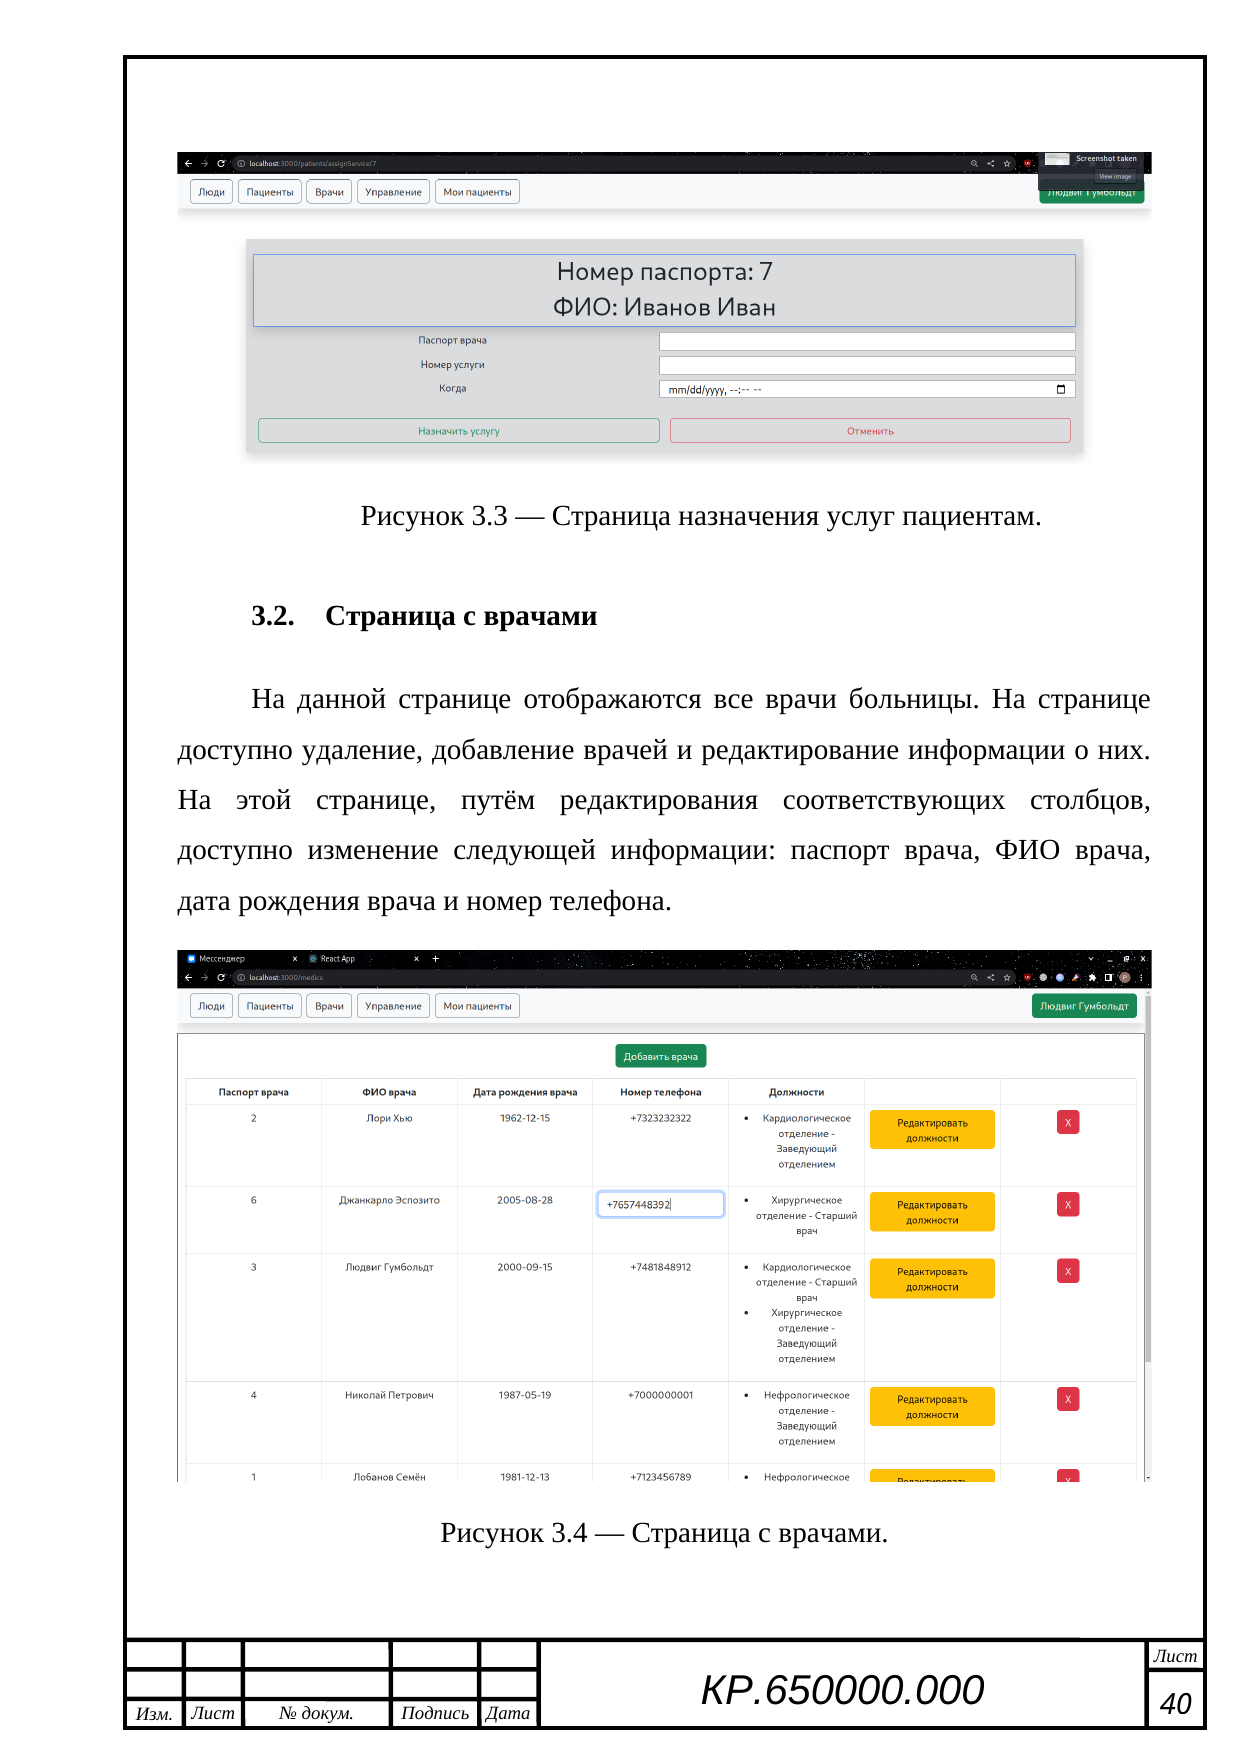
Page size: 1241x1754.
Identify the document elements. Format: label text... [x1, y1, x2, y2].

picture [177, 950, 1152, 1482]
text [177, 933, 1152, 950]
text Рисунок 3.4 — Страница с врачами. [177, 1482, 1152, 1548]
picture [177, 152, 1152, 464]
text На данной странице отображаются все врачи больницы. На странице доступно удаление, добавление врачей и редактирование информации о них. На этой странице, путём редактирования соответствующих столбцов, доступно изменение следующей информации: паспорт врача, ФИО врача, дата рождения врача и номер телефона. [177, 681, 1152, 916]
subtitle Страница с врачами [177, 598, 325, 631]
text Рисунок 3.3 — Страница назначения услуг пациентам. [177, 464, 1152, 531]
subtitle Страница с врачами [598, 598, 1152, 631]
